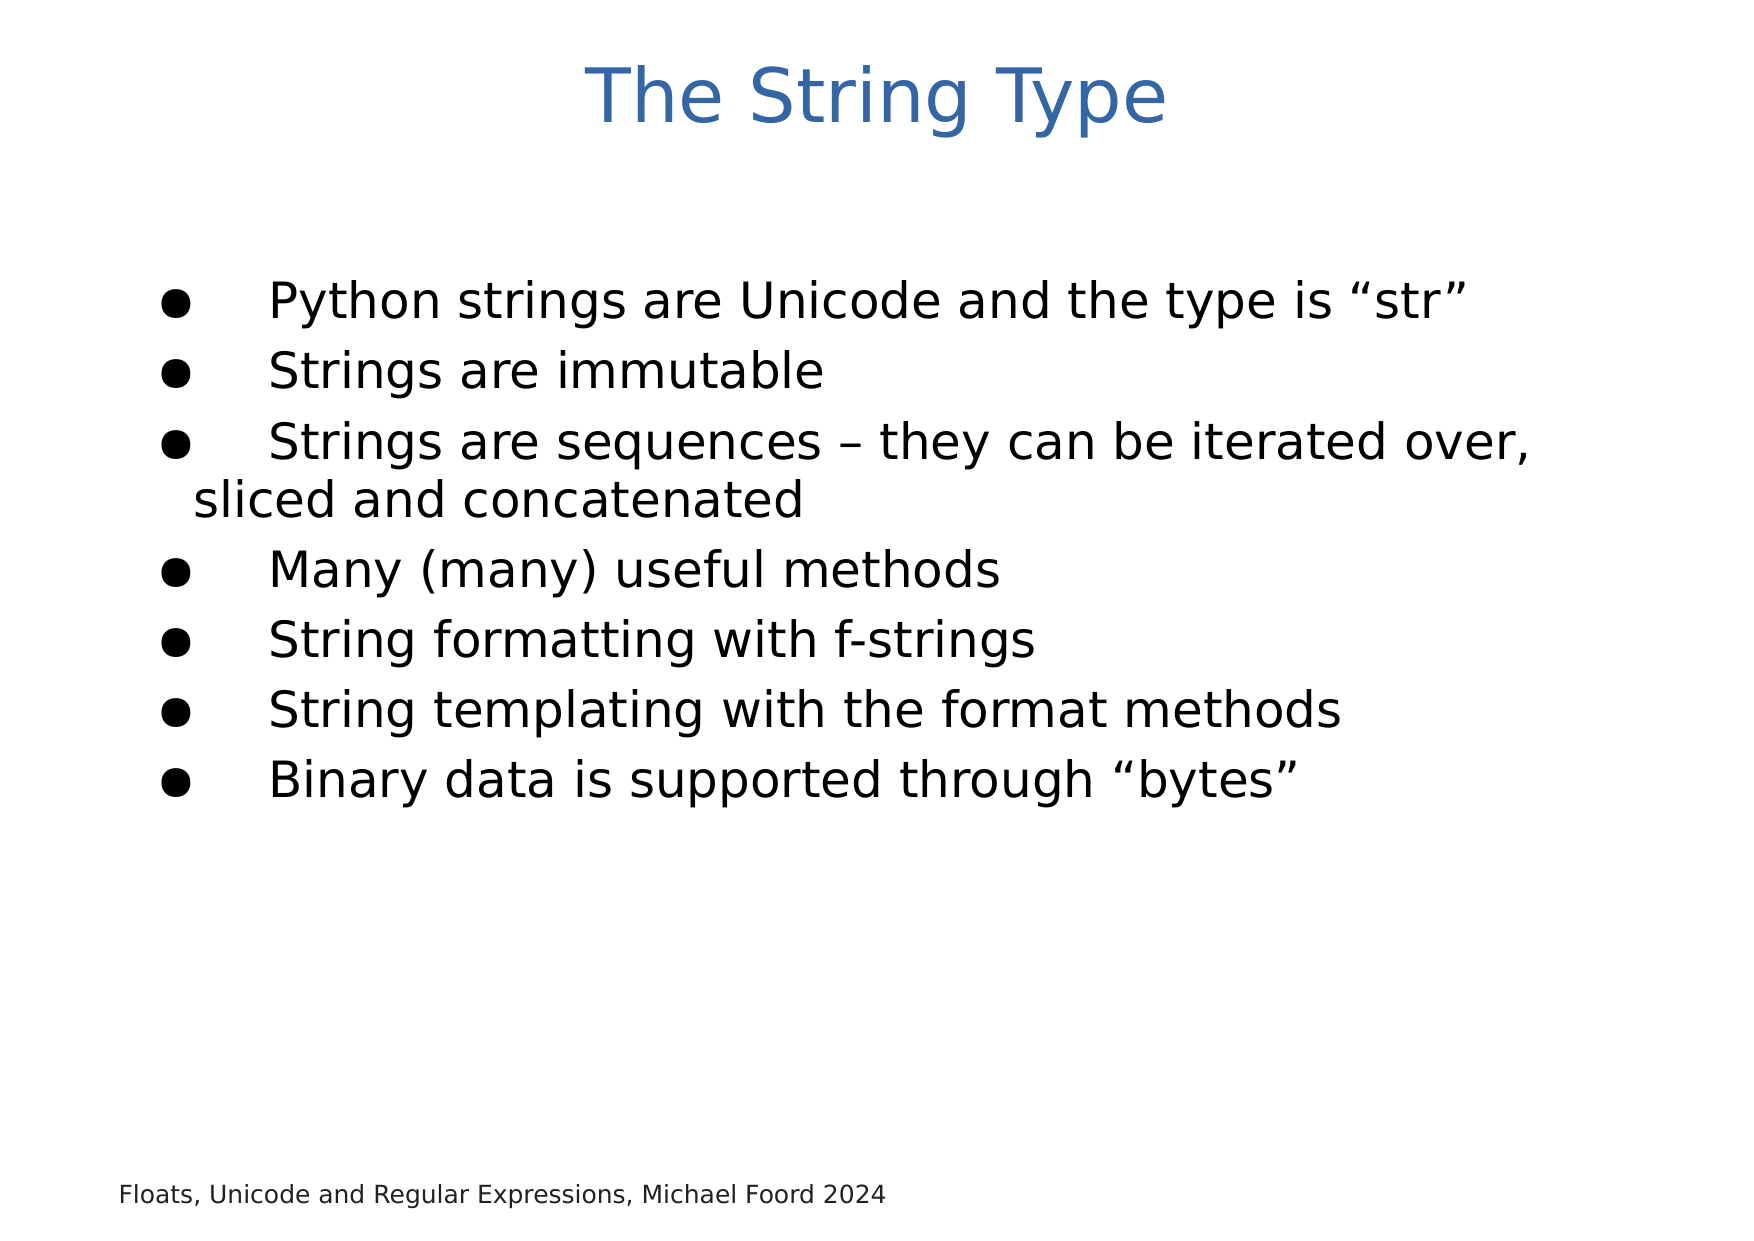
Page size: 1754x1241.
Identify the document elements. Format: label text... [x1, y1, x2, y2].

list Strings are immutable [156, 342, 1636, 401]
list Strings are sequences – they can be iterated over, sliced and concatenated [156, 413, 1636, 529]
list String formatting with f-strings [156, 611, 1636, 669]
list Python strings are Unicode and the type is “str” [156, 272, 1636, 331]
list String templating with the format methods [156, 681, 1636, 739]
list Many (many) useful methods [156, 541, 1636, 599]
subtitle The String Type [118, 53, 1636, 140]
list Binary data is supported through “bytes” [156, 751, 1636, 809]
